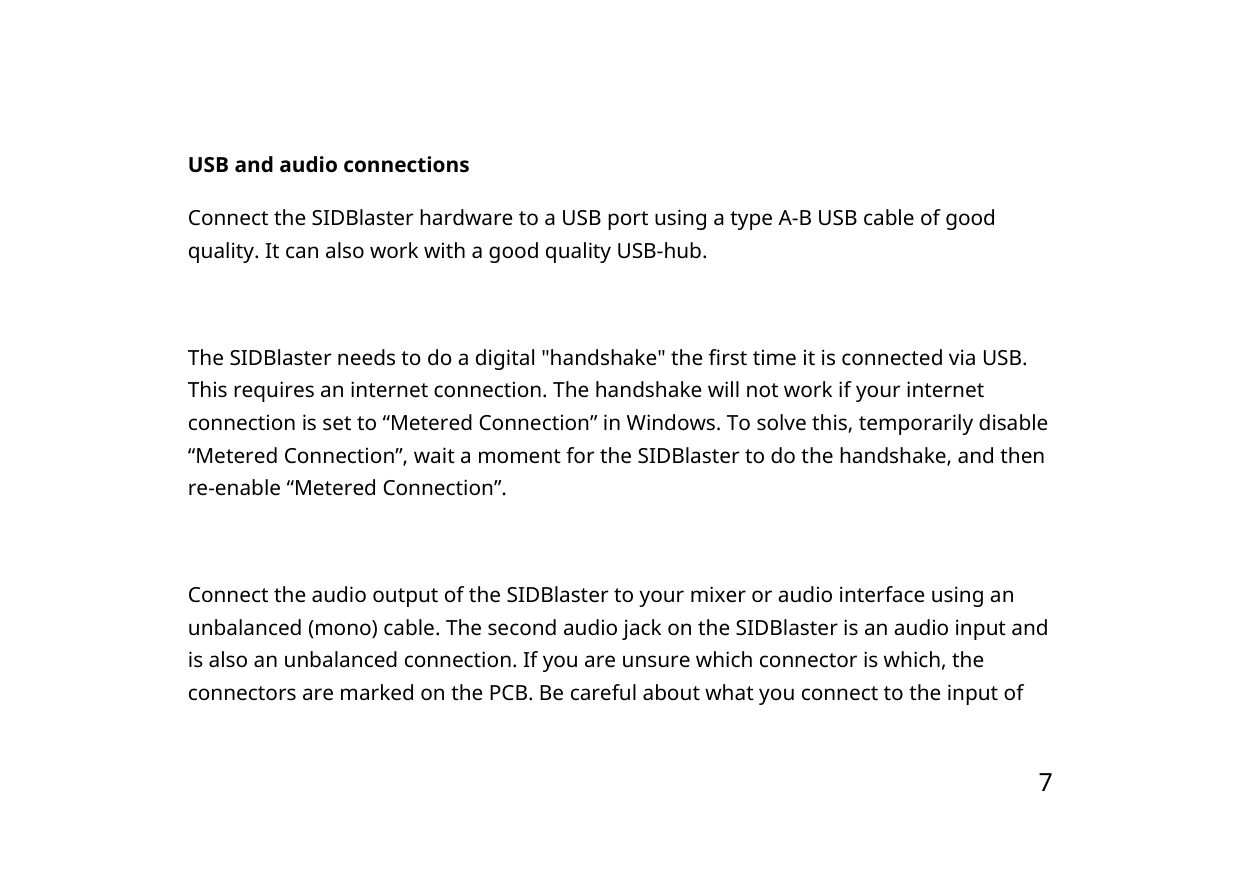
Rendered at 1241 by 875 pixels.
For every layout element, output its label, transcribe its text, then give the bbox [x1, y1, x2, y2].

text Connect the SIDBlaster hardware to a USB port using a type A-B USB cable of good quality. It can also work with a good quality USB-hub. [188, 203, 1052, 264]
text The SIDBlaster needs to do a digital "handshake" the first time it is connected via USB. This requires an internet connection. The handshake will not work if your internet connection is set to “Metered Connection” in Windows. To solve this, temporarily disable “Metered Connection”, wait a moment for the SIDBlaster to do the handshake, and then re-enable “Metered Connection”. [188, 343, 1052, 502]
text USB and audio connections [188, 150, 1052, 178]
text Connect the audio output of the SIDBlaster to your mixer or audio interface using an unbalanced (mono) cable. The second audio jack on the SIDBlaster is an audio input and is also an unbalanced connection. If you are unsure which connector is which, the connectors are marked on the PCB. Be careful about what you connect to the input of [188, 580, 1052, 706]
